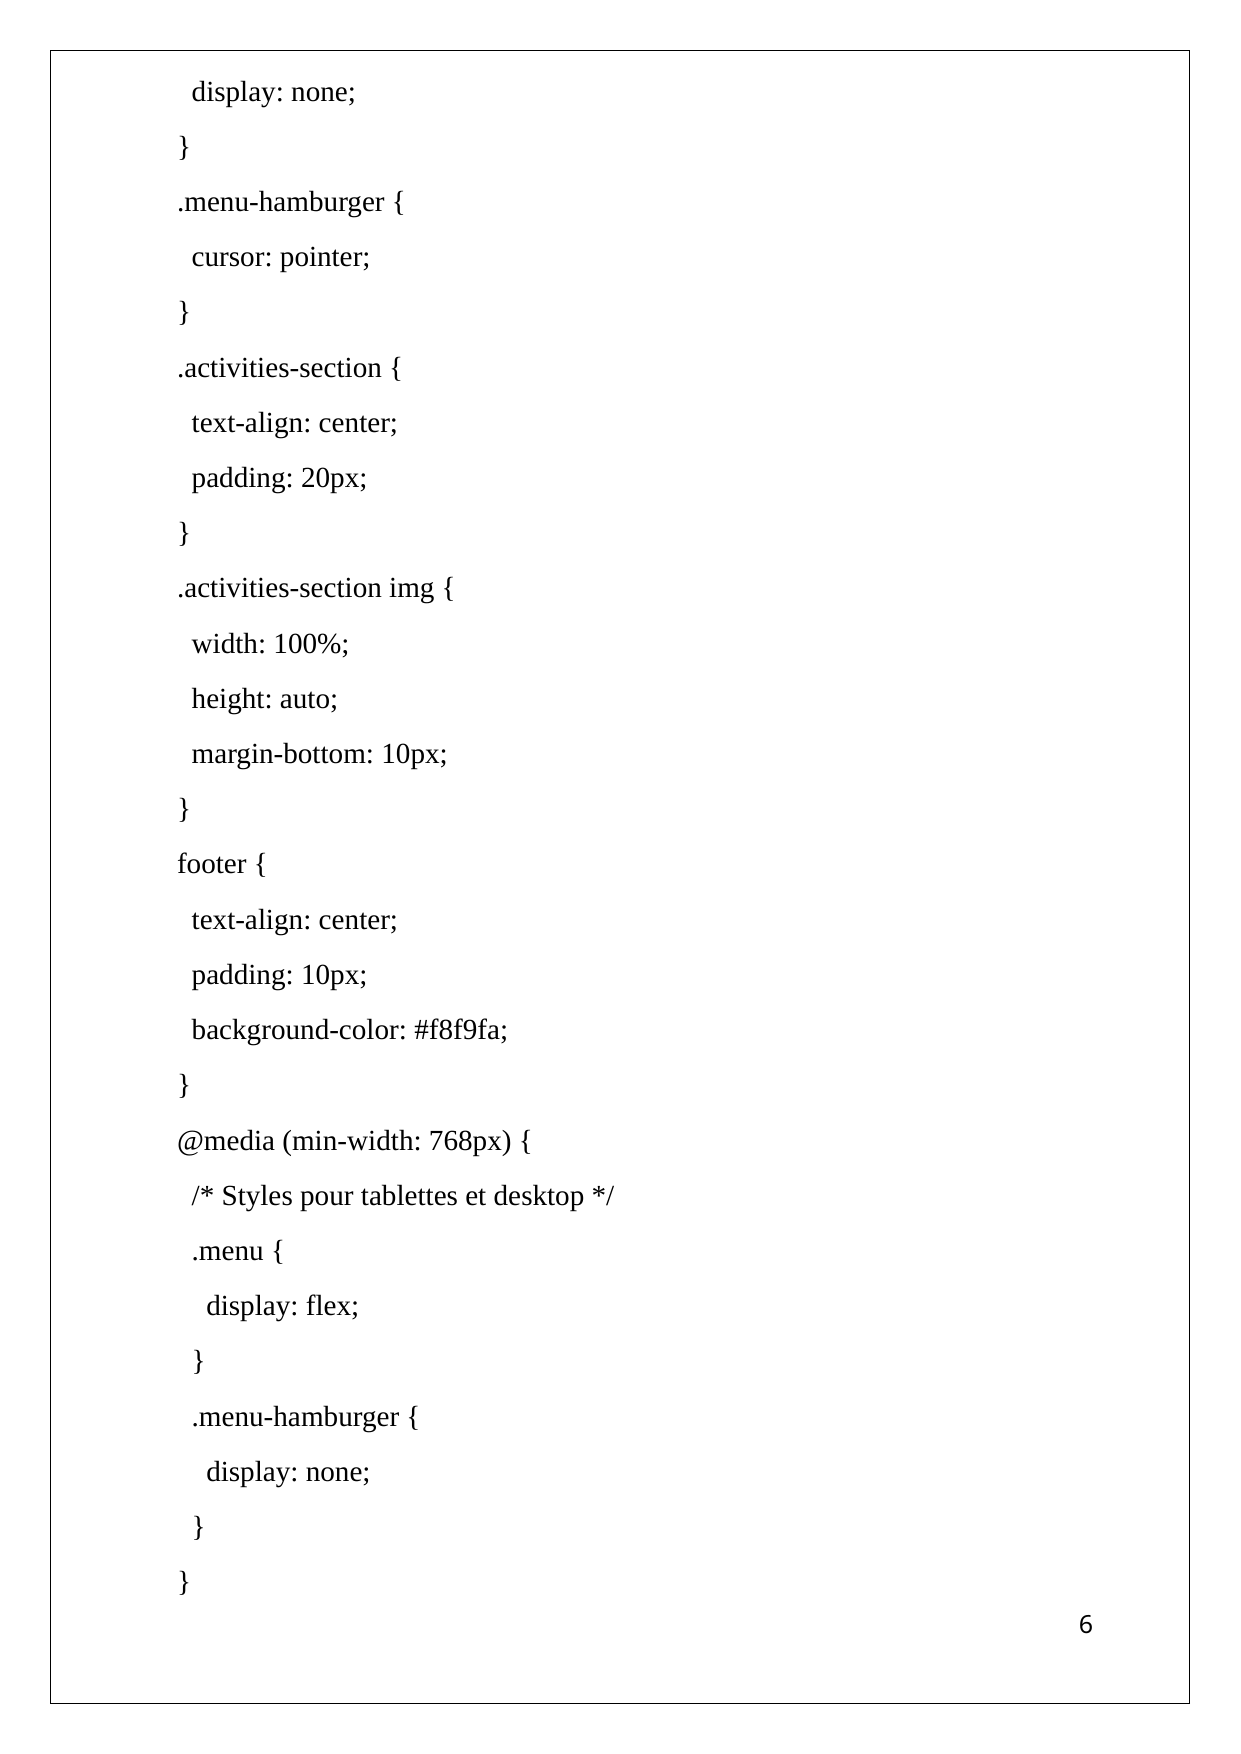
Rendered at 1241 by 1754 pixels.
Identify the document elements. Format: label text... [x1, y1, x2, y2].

text padding: 10px; [148, 957, 1093, 991]
text /* Styles pour tablettes et desktop */ [148, 1178, 1093, 1211]
text display: none; [148, 1454, 1093, 1487]
text .menu { [148, 1233, 1093, 1267]
text } [148, 791, 1093, 825]
text .menu-hamburger { [148, 1399, 1093, 1432]
text text-align: center; [148, 902, 1093, 935]
text text-align: center; [148, 405, 1093, 438]
text .menu-hamburger { [148, 184, 1093, 218]
text } [148, 1509, 1093, 1543]
text @media (min-width: 768px) { [148, 1123, 1093, 1156]
text padding: 20px; [148, 460, 1093, 494]
text width: 100%; [148, 626, 1093, 659]
text height: auto; [148, 681, 1093, 714]
text margin-bottom: 10px; [148, 736, 1093, 770]
text footer { [148, 847, 1093, 880]
text cursor: pointer; [148, 239, 1093, 273]
text .activities-section img { [148, 571, 1093, 604]
text } [148, 1564, 1093, 1598]
text } [148, 129, 1093, 162]
text background-color: #f8f9fa; [148, 1012, 1093, 1046]
text } [148, 515, 1093, 549]
text .activities-section { [148, 350, 1093, 383]
text } [148, 294, 1093, 328]
text display: flex; [148, 1288, 1093, 1322]
text display: none; [148, 74, 1093, 107]
text } [148, 1343, 1093, 1377]
text } [148, 1067, 1093, 1101]
